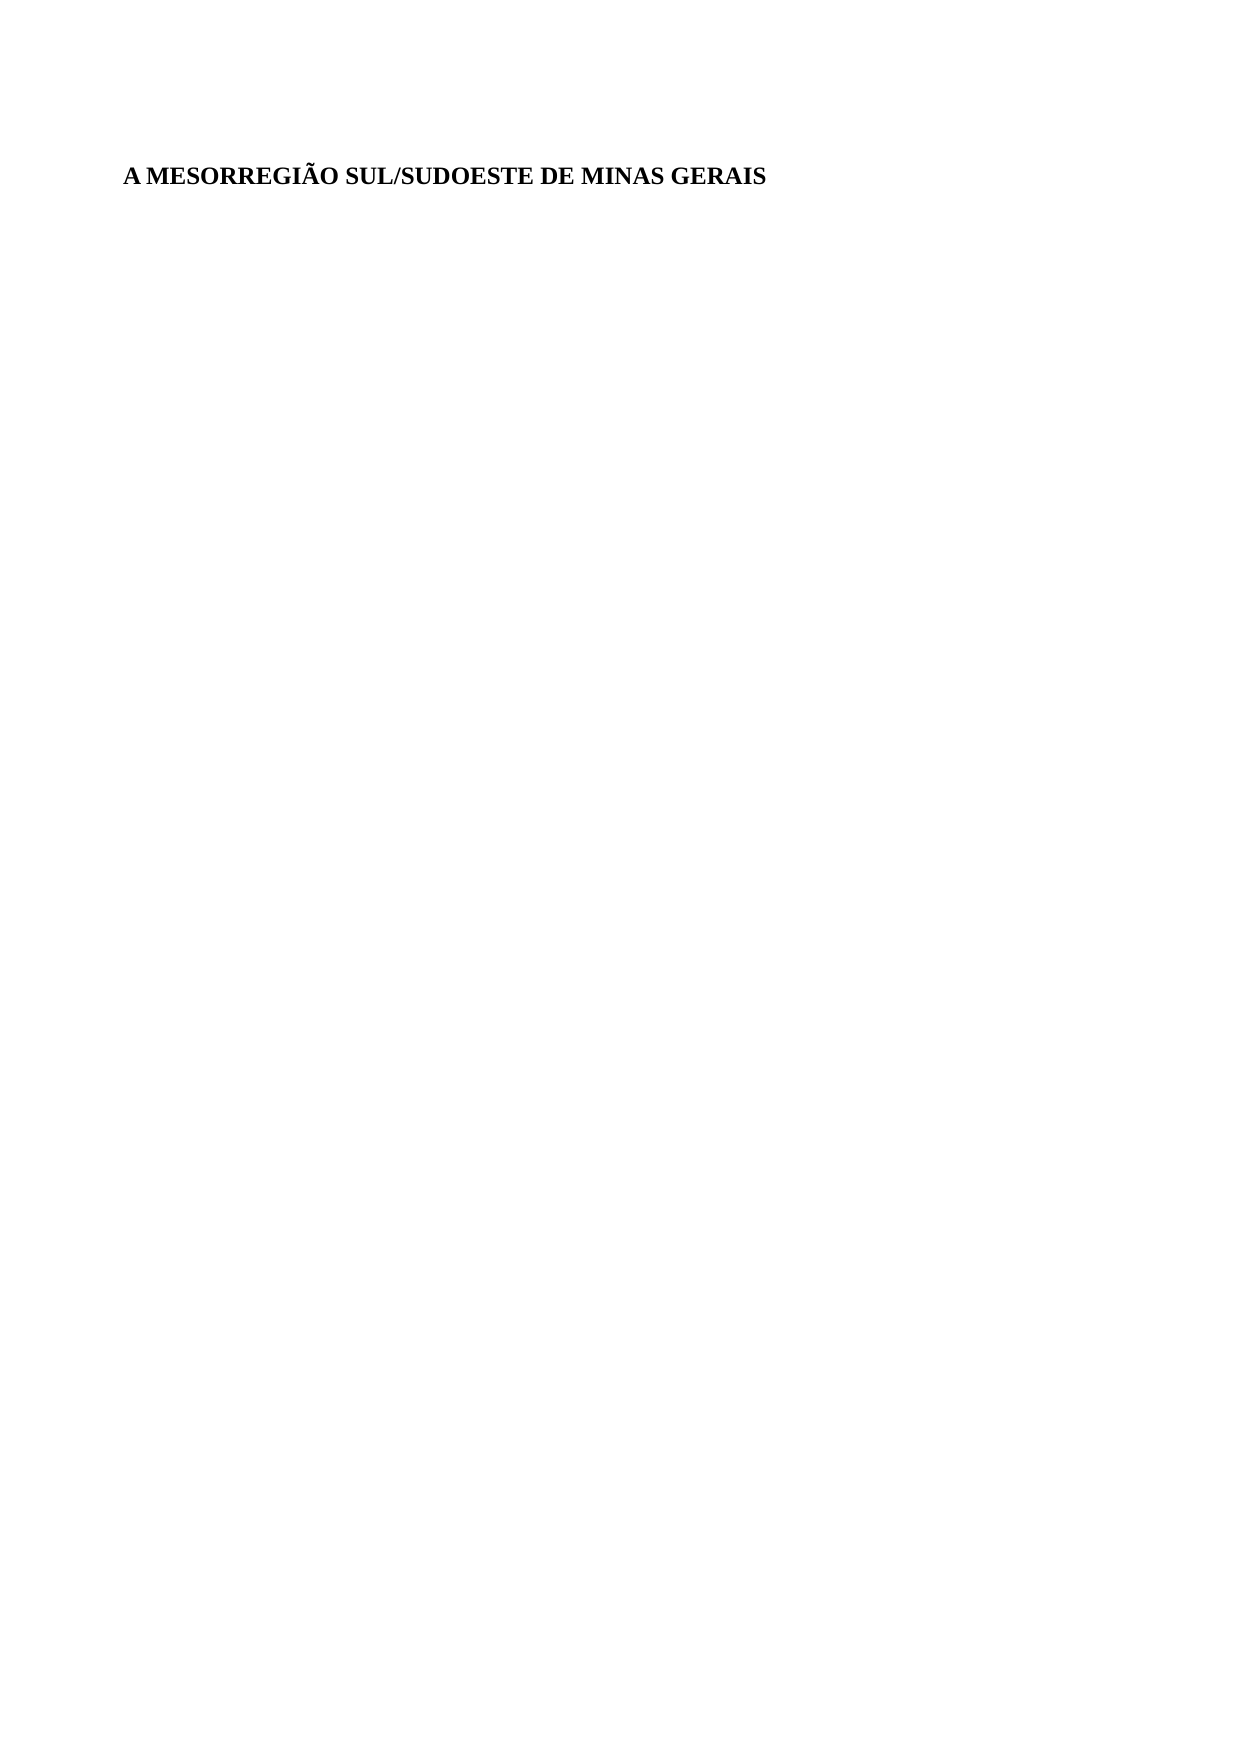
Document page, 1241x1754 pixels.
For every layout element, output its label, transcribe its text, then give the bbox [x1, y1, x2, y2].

text A MESORREGIÃO SUL/SUDOESTE DE MINAS GERAIS [118, 161, 1122, 190]
